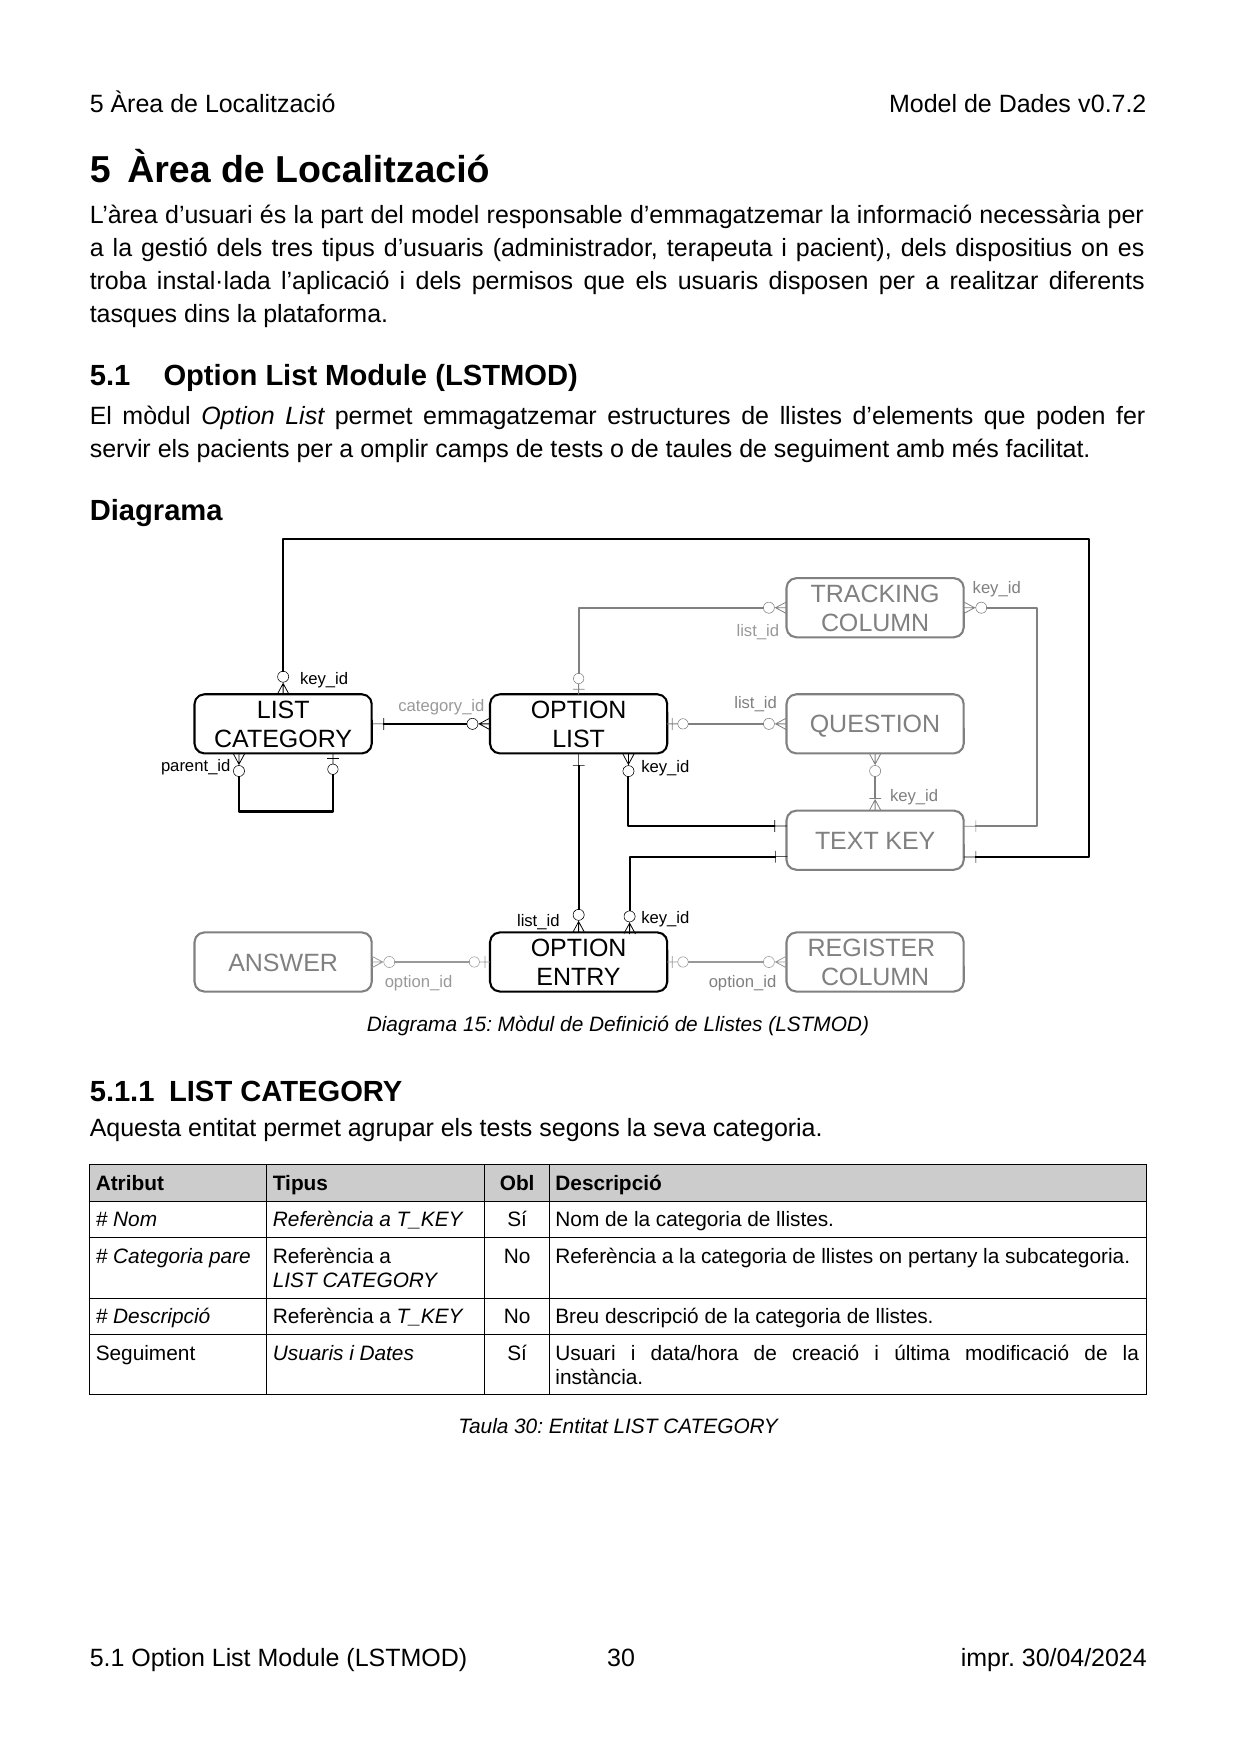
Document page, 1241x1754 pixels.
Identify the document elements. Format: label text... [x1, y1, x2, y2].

table_cell Referència a la categoria de llistes on pertany la subcategoria. [550, 1238, 1146, 1297]
table_header Descripció [550, 1165, 1146, 1201]
table_cell Usuari i data/hora de creació i última modificació de la instància. [550, 1335, 1146, 1394]
text Aquesta entitat permet agrupar els tests segons la seva categoria. [89, 1113, 1146, 1142]
table_cell Usuaris i Dates [267, 1335, 484, 1394]
text El mòdul Option List permet emmagatzemar estructures de llistes d’elements que poden fer servir els pacients per a omplir camps de tests o de taules de seguiment amb més facilitat. [89, 401, 1146, 462]
table_cell Sí [485, 1335, 549, 1394]
subtitle [146, 539, 282, 551]
text L’àrea d’usuari és la part del model responsable d’emmagatzemar la informació necessària per a la gestió dels tres tipus d’usuaris (administrador, terapeuta i pacient), dels dispositius on es troba instal·lada l’aplicació i dels permisos que els usuaris disposen per a realitzar diferents tasques dins la plataforma. [89, 200, 1146, 327]
table_header Atribut [90, 1165, 266, 1201]
table_cell Referència a T_KEY [267, 1299, 484, 1334]
table_cell Seguiment [90, 1335, 266, 1394]
table_cell Referència a T_KEY [267, 1202, 484, 1237]
subtitle Option List Module (LSTMOD) [89, 358, 1146, 392]
subtitle LIST CATEGORY [89, 542, 1146, 1107]
table_cell # Categoria pare [90, 1238, 266, 1297]
table_cell No [485, 1238, 549, 1297]
table_header Obl [485, 1165, 549, 1201]
table_cell Breu descripció de la categoria de llistes. [550, 1299, 1146, 1334]
text Diagrama 15: Mòdul de Definició de Llistes (LSTMOD) [146, 551, 1090, 1035]
table_cell Referència a LIST CATEGORY [267, 1238, 484, 1297]
table_cell # Descripció [90, 1299, 266, 1334]
subtitle Àrea de Localització [89, 148, 1146, 191]
table_cell Sí [485, 1202, 549, 1237]
table_header Tipus [267, 1165, 484, 1201]
text Taula 30: Entitat LIST CATEGORY [89, 1414, 1146, 1438]
table_cell Nom de la categoria de llistes. [550, 1202, 1146, 1237]
subtitle [284, 540, 1088, 551]
subtitle Diagrama [89, 493, 1146, 527]
table_cell # Nom [90, 1202, 266, 1237]
table_cell No [485, 1299, 549, 1334]
